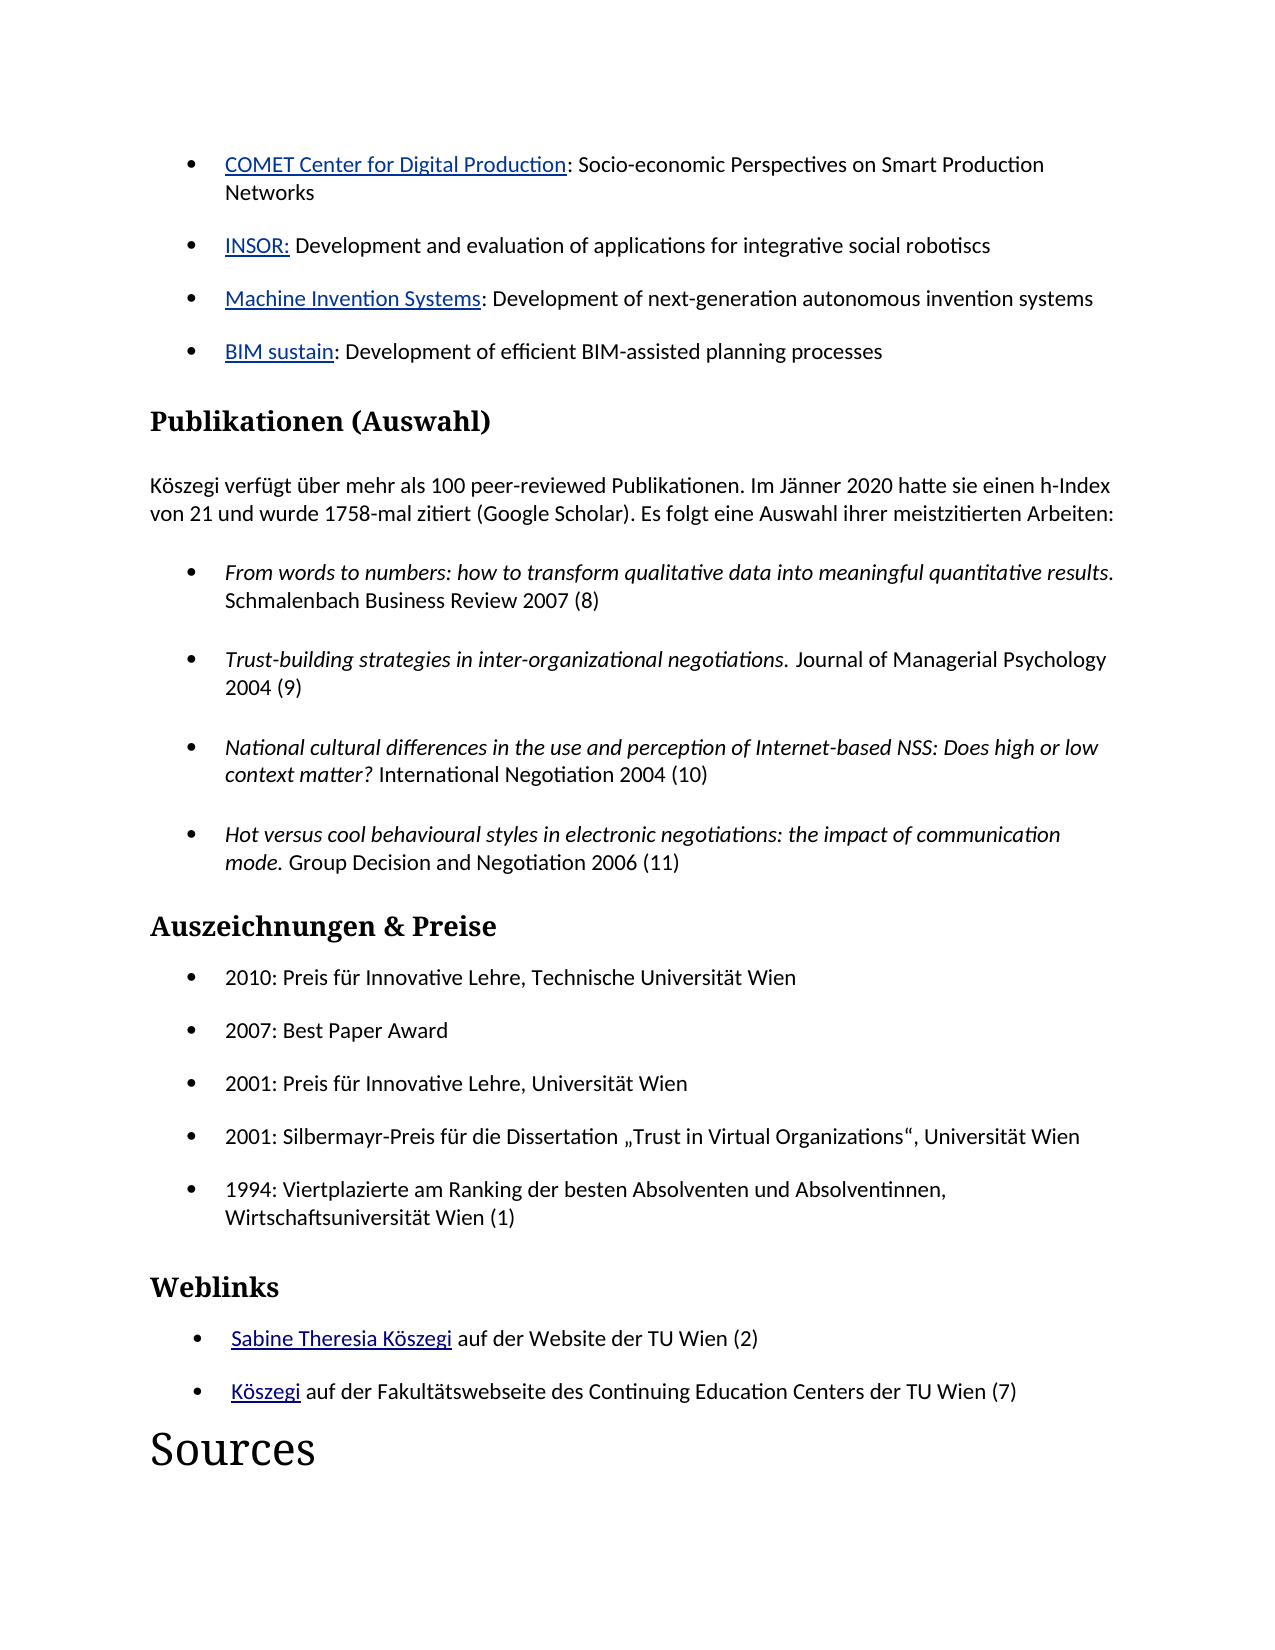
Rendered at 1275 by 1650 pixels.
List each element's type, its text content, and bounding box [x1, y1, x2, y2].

list INSOR: Development and evaluation of applications for integrative social robotiscs [187, 231, 1125, 259]
text Publikationen (Auswahl) [150, 403, 1125, 439]
text Köszegi verfügt über mehr als 100 peer-reviewed Publikationen. Im Jänner 2020 hatte sie einen h-Index von 21 und wurde 1758-mal zitiert (Google Scholar). Es folgt eine Auswahl ihrer meistzitierten Arbeiten: [150, 471, 1125, 527]
text Weblinks [150, 1268, 1125, 1305]
text Sources [150, 1418, 1125, 1479]
list Machine Invention Systems: Development of next-generation autonomous invention systems [187, 284, 1125, 312]
list From words to numbers: how to transform qualitative data into meaningful quantitative results. Schmalenbach Business Review 2007 (8) [187, 558, 1125, 614]
list National cultural differences in the use and perception of Internet-based NSS: Does high or low context matter? International Negotiation 2004 (10) [187, 733, 1125, 789]
list 2010: Preis für Innovative Lehre, Technische Universität Wien [187, 963, 1125, 991]
list Trust-building strategies in inter-organizational negotiations. Journal of Managerial Psychology 2004 (9) [187, 645, 1125, 701]
list Hot versus cool behavioural styles in electronic negotiations: the impact of communication mode. Group Decision and Negotiation 2006 (11) [187, 820, 1125, 876]
list 2007: Best Paper Award [187, 1016, 1125, 1044]
list 2001: Silbermayr-Preis für die Dissertation „Trust in Virtual Organizations“, Universität Wien [187, 1122, 1125, 1150]
list COMET Center for Digital Production: Socio-economic Perspectives on Smart Production Networks [187, 150, 1125, 206]
list BIM sustain: Development of efficient BIM-assisted planning processes [187, 337, 1125, 365]
text Auszeichnungen & Preise [150, 907, 1125, 944]
list Köszegi auf der Fakultätswebseite des Continuing Education Centers der TU Wien (7) [193, 1377, 1125, 1405]
list 1994: Viertplazierte am Ranking der besten Absolventen und Absolventinnen, Wirtschaftsuniversität Wien (1) [187, 1175, 1125, 1231]
list 2001: Preis für Innovative Lehre, Universität Wien [187, 1069, 1125, 1097]
list Sabine Theresia Köszegi auf der Website der TU Wien (2) [193, 1324, 1125, 1352]
